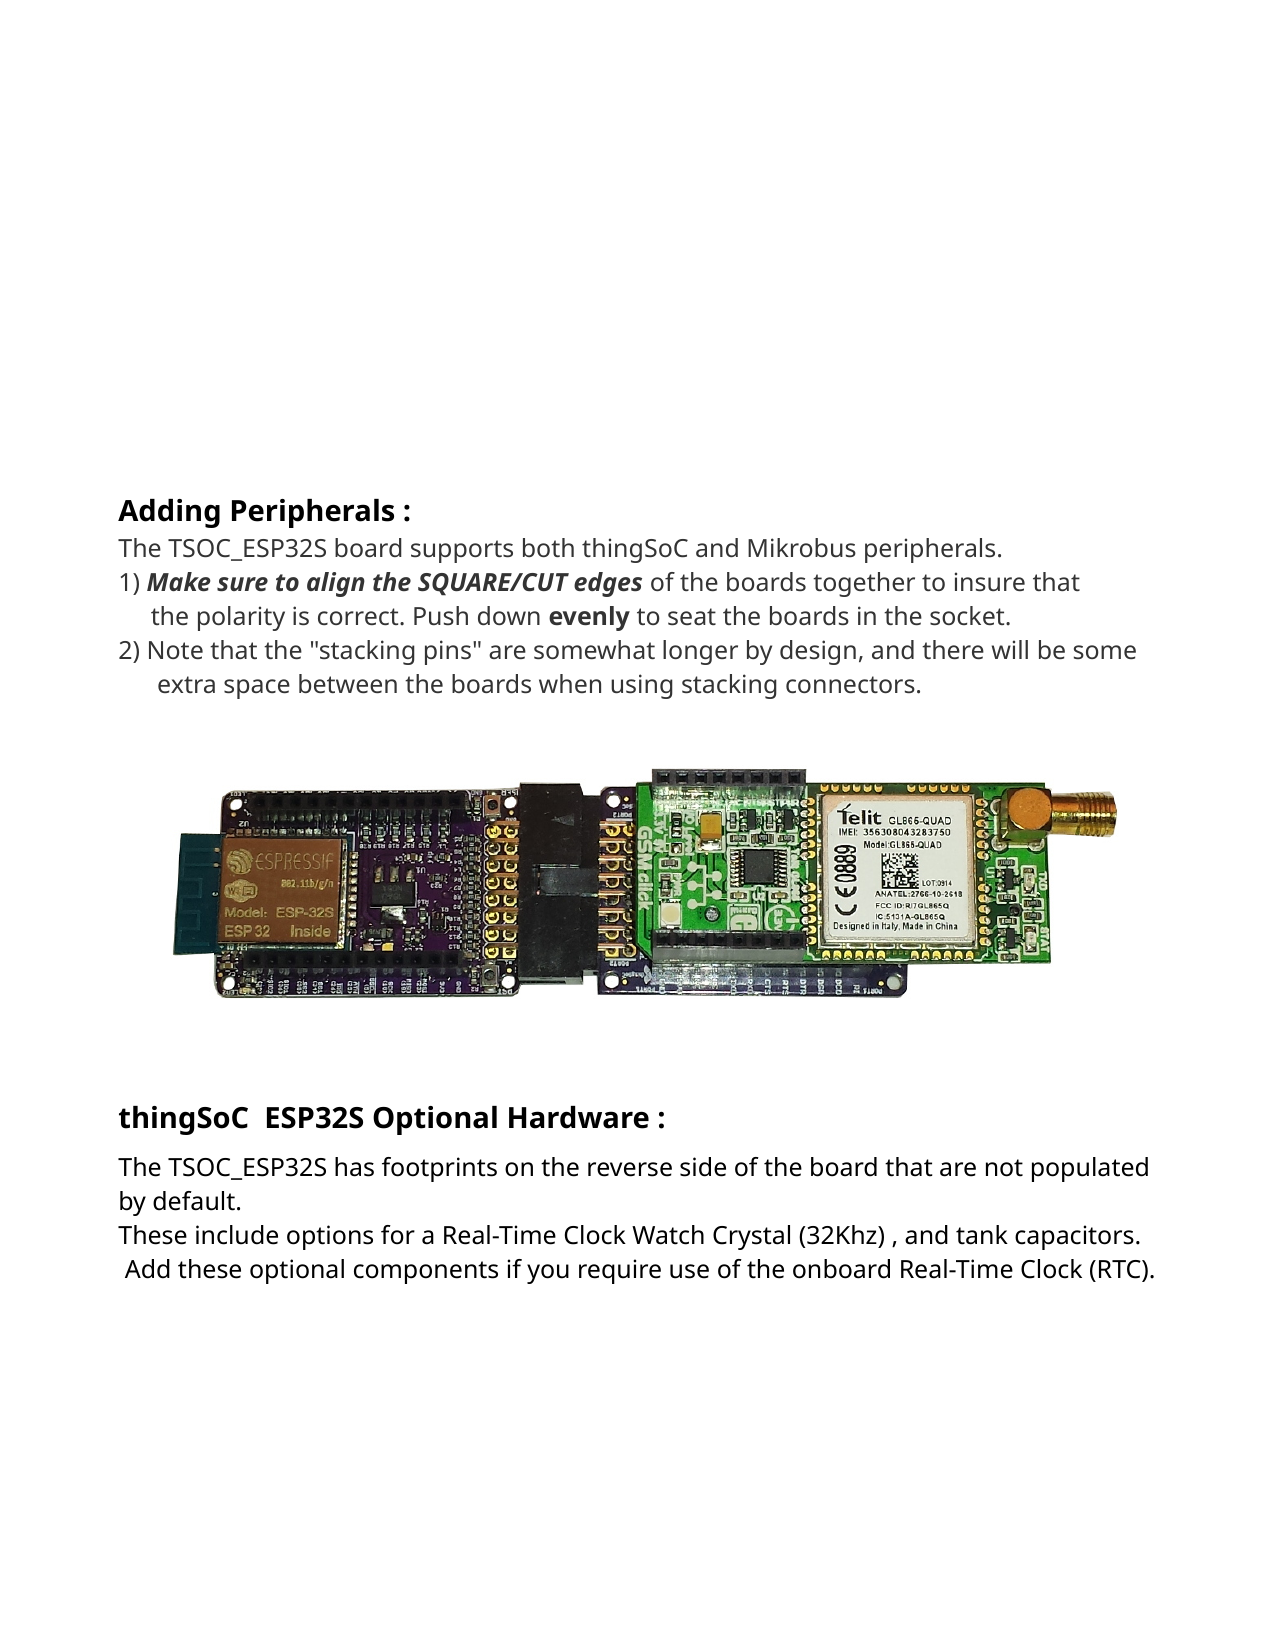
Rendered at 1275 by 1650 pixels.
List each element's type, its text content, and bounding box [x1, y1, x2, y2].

text thingSoC ESP32S Optional Hardware : [118, 1097, 1157, 1137]
picture [118, 713, 1157, 1085]
text Adding Peripherals : The TSOC_ESP32S board supports both thingSoC and Mikrobus peripherals. 1) Make sure to align the SQUARE/CUT edges of the boards together to insure that the polarity is correct. Push down evenly to seat the boards in the socket. 2) Note that the "stacking pins" are somewhat longer by design, and there will be some extra space between the boards when using stacking connectors. [118, 491, 1157, 701]
text The TSOC_ESP32S has footprints on the reverse side of the board that are not populated by default. These include options for a Real-Time Clock Watch Crystal (32Khz) , and tank capacitors. Add these optional components if you require use of the onboard Real-Time Clock (RTC). [118, 1149, 1157, 1286]
